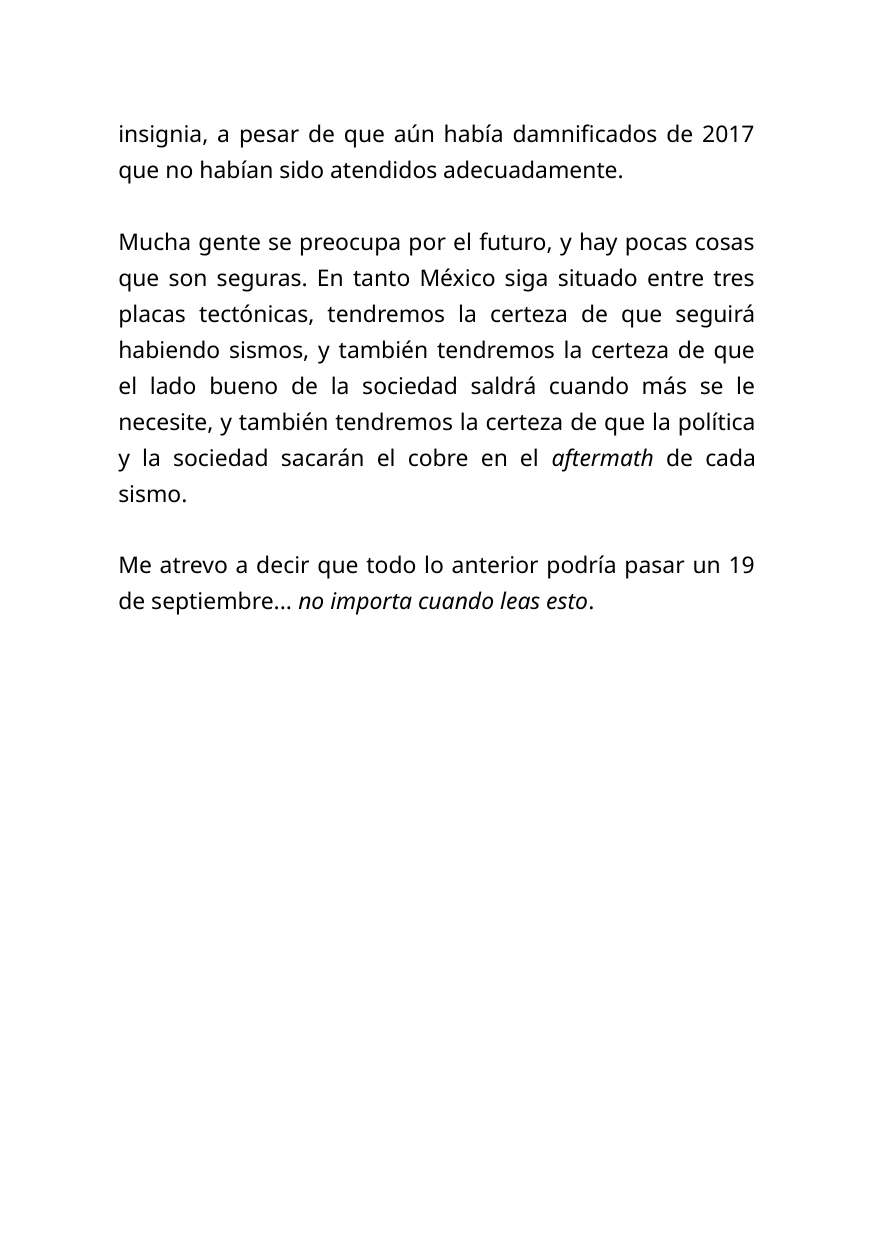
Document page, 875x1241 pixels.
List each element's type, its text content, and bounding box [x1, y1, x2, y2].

text insignia, a pesar de que aún había damnificados de 2017 que no habían sido atendidos adecuadamente. [118, 118, 756, 185]
text Me atrevo a decir que todo lo anterior podría pasar un 19 de septiembre... no importa cuando leas esto. [118, 549, 756, 617]
text Mucha gente se preocupa por el futuro, y hay pocas cosas que son seguras. En tanto México siga situado entre tres placas tectónicas, tendremos la certeza de que seguirá habiendo sismos, y también tendremos la certeza de que el lado bueno de la sociedad saldrá cuando más se le necesite, y también tendremos la certeza de que la política y la sociedad sacarán el cobre en el aftermath de cada sismo. [118, 226, 756, 509]
